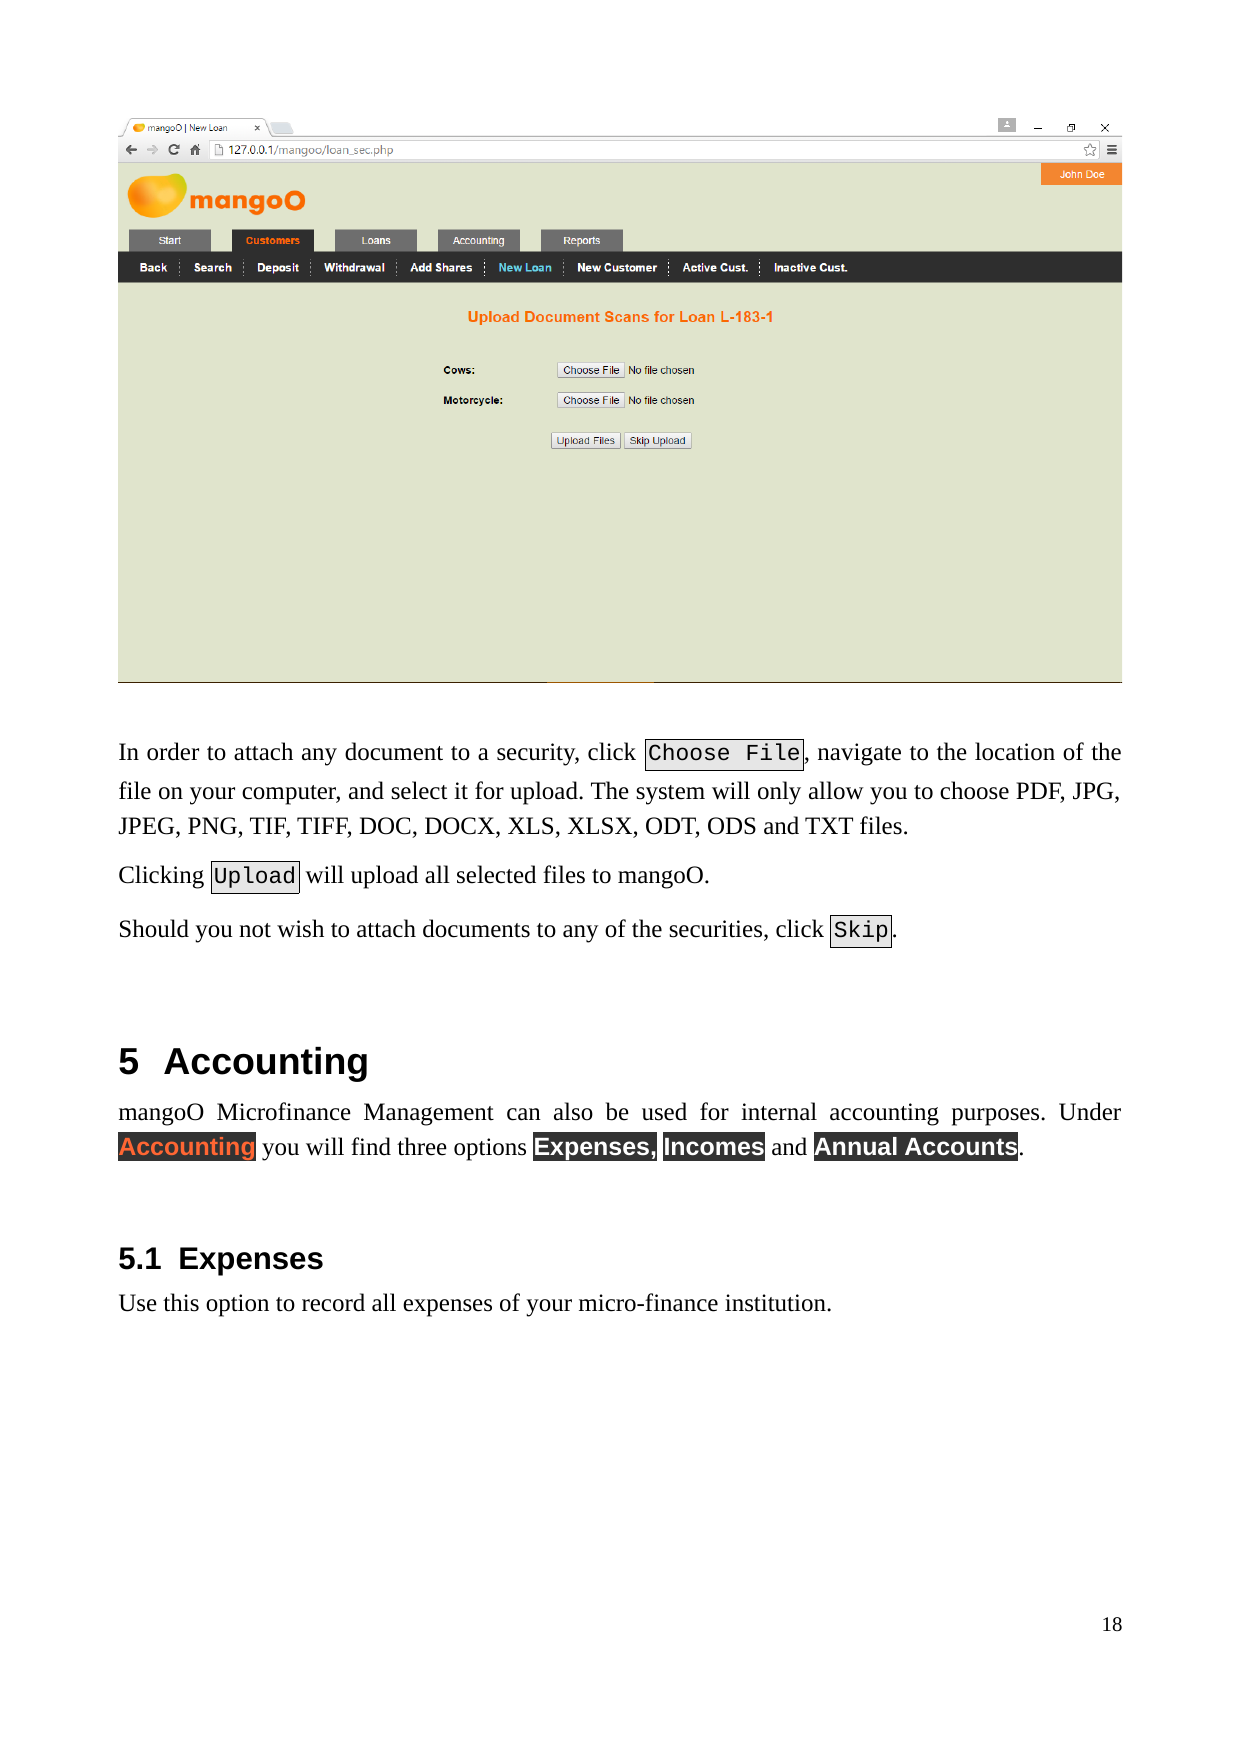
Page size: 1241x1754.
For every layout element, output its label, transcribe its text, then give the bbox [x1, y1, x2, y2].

text Clicking Upload will upload all selected files to mangoO. [118, 860, 1122, 893]
subtitle Expenses [118, 1240, 1122, 1276]
text Should you not wish to attach documents to any of the securities, click Skip. [118, 914, 1122, 947]
text Use this option to record all expenses of your micro-finance institution. [118, 1288, 1122, 1317]
text In order to attach any document to a security, click Choose File, navigate to the location of the file on your computer, and select it for upload. The system will only allow you to choose PDF, JPG, JPEG, PNG, TIF, TIFF, DOC, DOCX, XLS, XLSX, ODT, ODS and TXT files. [118, 737, 1122, 839]
text mangoO Microfinance Management can also be used for internal accounting purposes. Under Accounting you will find three options Expenses, Incomes and Annual Accounts. [118, 1097, 1122, 1161]
picture [118, 118, 1123, 683]
subtitle Accounting [118, 1039, 1122, 1082]
